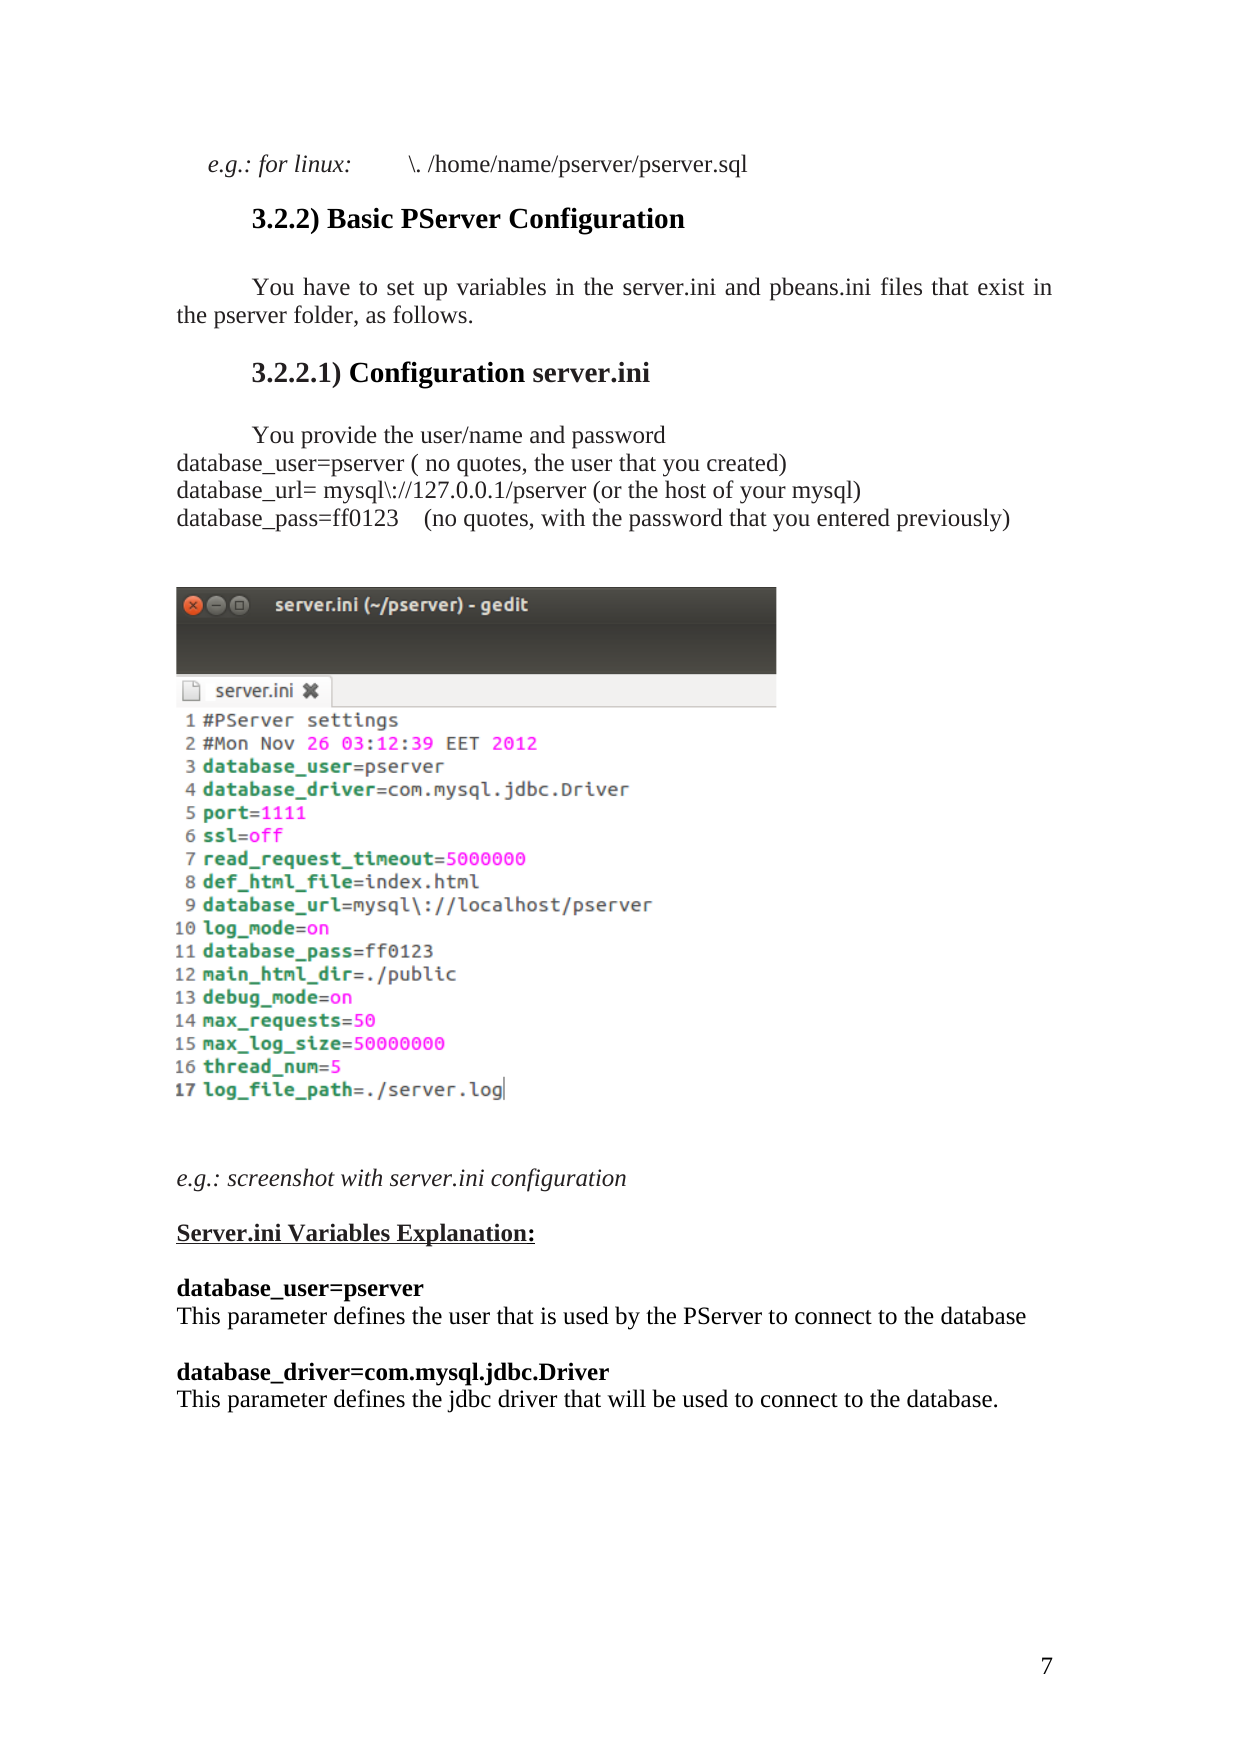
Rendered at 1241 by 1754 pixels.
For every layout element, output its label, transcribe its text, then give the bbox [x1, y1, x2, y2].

picture [176, 587, 777, 1136]
text database_pass=ff0123 (no quotes, with the password that you entered previously) [176, 504, 1053, 532]
text This parameter defines the jdbc driver that will be used to connect to the database. [176, 1385, 1053, 1413]
text This parameter defines the user that is used by the PServer to connect to the database [176, 1302, 1053, 1330]
text database_driver=com.mysql.jdbc.Driver [176, 1358, 1053, 1385]
text 3.2.2.1) Configuration server.ini [251, 357, 1053, 389]
text 3.2.2) Basic PServer Configuration [177, 203, 1053, 235]
text e.g.: screenshot with server.ini configuration [176, 1164, 1053, 1191]
text You provide the user/name and password [176, 421, 1053, 449]
text e.g.: for linux: \. /home/name/pserver/pserver.sql [176, 150, 1053, 178]
text database_user=pserver ( no quotes, the user that you created) [176, 449, 1053, 477]
text You have to set up variables in the server.ini and pbeans.ini files that exist in the pserver folder, as follows. [176, 273, 1053, 329]
text database_user=pserver [176, 1274, 1053, 1302]
text database_url= mysql\://127.0.0.1/pserver (or the host of your mysql) [176, 477, 1053, 504]
text Server.ini Variables Explanation: [176, 1219, 1053, 1247]
